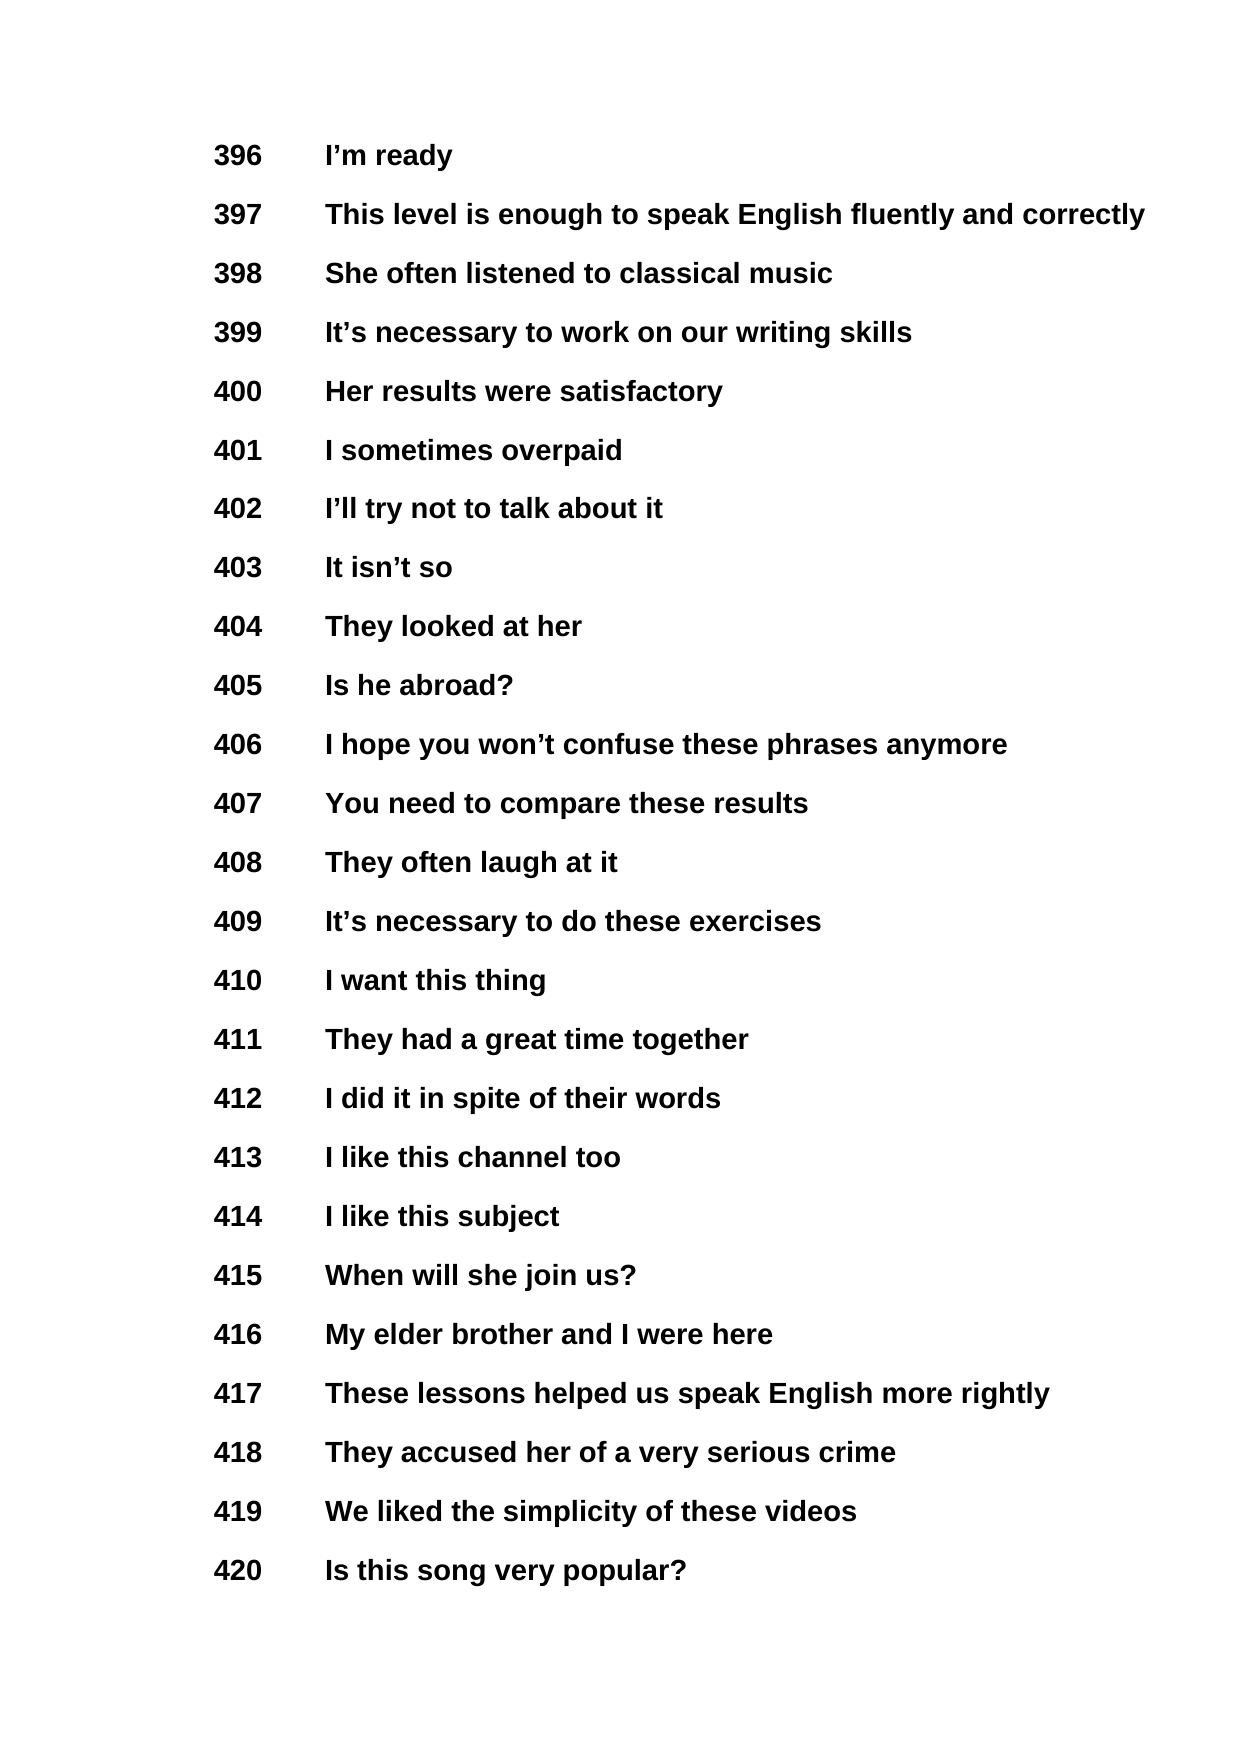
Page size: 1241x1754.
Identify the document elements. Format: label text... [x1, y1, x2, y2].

list They often laugh at it [213, 826, 1152, 884]
list I like this subject [213, 1179, 1152, 1238]
list I sometimes overpaid [213, 413, 1152, 472]
list It isn’t so [213, 531, 1152, 590]
list I’ll try not to talk about it [213, 472, 1152, 531]
list Is he abroad? [213, 649, 1152, 708]
list They accused her of a very serious crime [213, 1415, 1152, 1474]
list My elder brother and I were here [213, 1297, 1152, 1356]
list Her results were satisfactory [213, 354, 1152, 413]
list I did it in spite of their words [213, 1061, 1152, 1120]
list When will she join us? [213, 1238, 1152, 1297]
list It’s necessary to do these exercises [213, 884, 1152, 943]
list It’s necessary to work on our writing skills [213, 295, 1152, 354]
list These lessons helped us speak English more rightly [213, 1356, 1152, 1415]
list We liked the simplicity of these videos [213, 1474, 1152, 1533]
list She often listened to classical music [213, 236, 1152, 295]
list I hope you won’t confuse these phrases anymore [213, 708, 1152, 767]
list This level is enough to speak English fluently and correctly [213, 177, 1152, 236]
list I like this channel too [213, 1120, 1152, 1179]
list I’m ready [213, 118, 1152, 177]
list I want this thing [213, 943, 1152, 1002]
list Is this song very popular? [213, 1533, 1152, 1592]
list They looked at her [213, 590, 1152, 649]
list You need to compare these results [213, 767, 1152, 826]
list They had a great time together [213, 1002, 1152, 1061]
